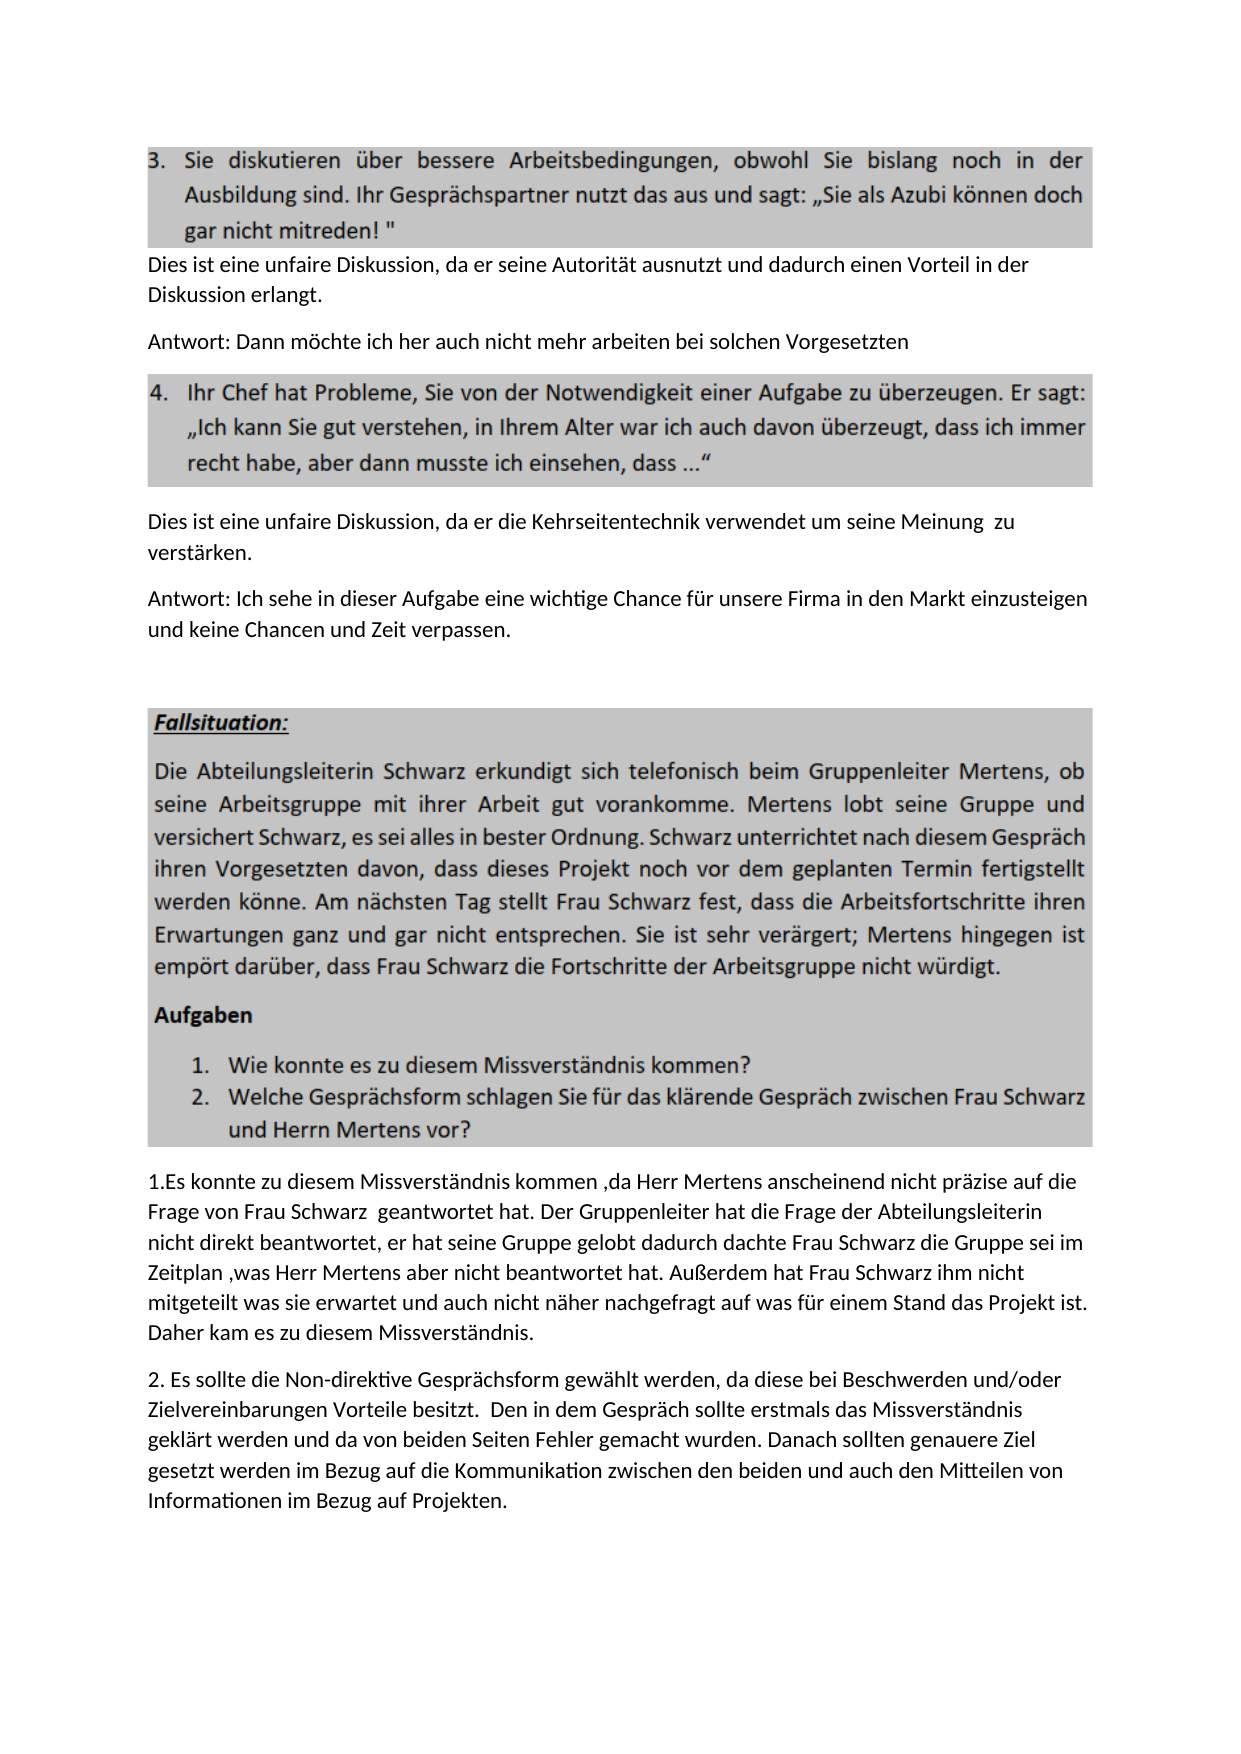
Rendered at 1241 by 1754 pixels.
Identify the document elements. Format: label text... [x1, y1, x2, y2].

text Dies ist eine unfaire Diskussion, da er seine Autorität ausnutzt und dadurch einen Vorteil in der Diskussion erlangt. [148, 248, 1093, 308]
text Antwort: Ich sehe in dieser Aufgabe eine wichtige Chance für unsere Firma in den Markt einzusteigen und keine Chancen und Zeit verpassen. [148, 584, 1093, 643]
picture [147, 147, 1093, 248]
text Antwort: Dann möchte ich her auch nicht mehr arbeiten bei solchen Vorgesetzten [148, 327, 1093, 355]
picture [147, 374, 1093, 487]
text 2. Es sollte die Non-direktive Gesprächsform gewählt werden, da diese bei Beschwerden und/oder Zielvereinbarungen Vorteile besitzt. Den in dem Gespräch sollte erstmals das Missverständnis geklärt werden und da von beiden Seiten Fehler gemacht wurden. Danach sollten genauere Ziel gesetzt werden im Bezug auf die Kommunikation zwischen den beiden und auch den Mitteilen von Informationen im Bezug auf Projekten. [148, 1365, 1093, 1514]
text Dies ist eine unfaire Diskussion, da er die Kehrseitentechnik verwendet um seine Meinung zu verstärken. [148, 487, 1093, 566]
picture [147, 708, 1093, 1147]
text 1.Es konnte zu diesem Missverständnis kommen ,da Herr Mertens anscheinend nicht präzise auf die Frage von Frau Schwarz geantwortet hat. Der Gruppenleiter hat die Frage der Abteilungsleiterin nicht direkt beantwortet, er hat seine Gruppe gelobt dadurch dachte Frau Schwarz die Gruppe sei im Zeitplan ,was Herr Mertens aber nicht beantwortet hat. Außerdem hat Frau Schwarz ihm nicht mitgeteilt was sie erwartet und auch nicht näher nachgefragt auf was für einem Stand das Projekt ist. Daher kam es zu diesem Missverständnis. [148, 1147, 1093, 1346]
